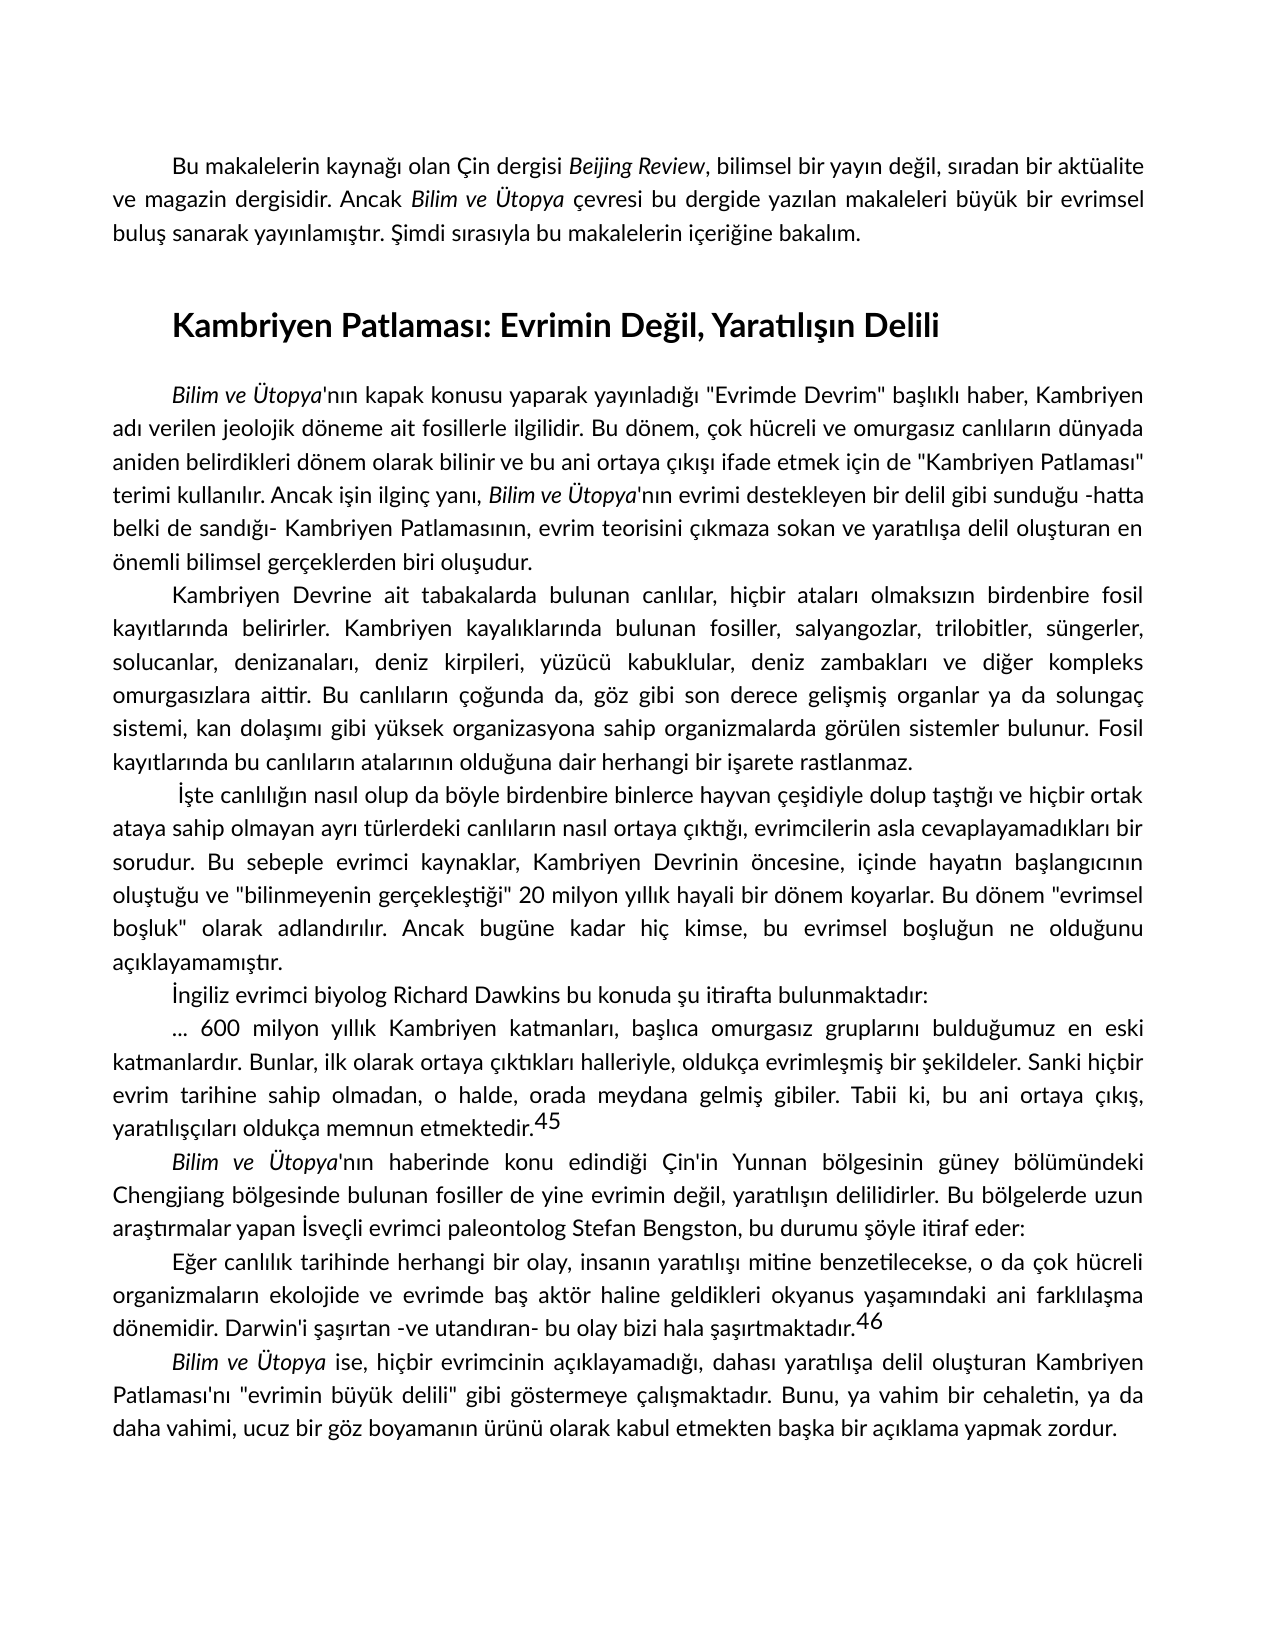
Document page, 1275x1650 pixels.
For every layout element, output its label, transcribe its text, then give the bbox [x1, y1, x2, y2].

text ... 600 milyon yıllık Kambriyen katmanları, başlıca omurgasız gruplarını bulduğumuz en eski katmanlardır. Bunlar, ilk olarak ortaya çıktıkları halleriyle, oldukça evrimleşmiş bir şekildeler. Sanki hiçbir evrim tarihine sahip olmadan, o halde, orada meydana gelmiş gibiler. Tabii ki, bu ani ortaya çıkış, yaratılışçıları oldukça memnun etmektedir.45 [112, 1010, 1145, 1143]
text İşte canlılığın nasıl olup da böyle birdenbire binlerce hayvan çeşidiyle dolup taştığı ve hiçbir ortak ataya sahip olmayan ayrı türlerdeki canlıların nasıl ortaya çıktığı, evrimcilerin asla cevaplayamadıkları bir sorudur. Bu sebeple evrimci kaynaklar, Kambriyen Devrinin öncesine, içinde hayatın başlangıcının oluştuğu ve "bilinmeyenin gerçekleştiği" 20 milyon yıllık hayali bir dönem koyarlar. Bu dönem "evrimsel boşluk" olarak adlandırılır. Ancak bugüne kadar hiç kimse, bu evrimsel boşluğun ne olduğunu açıklayamamıştır. [112, 777, 1145, 977]
text Kambriyen Devrine ait tabakalarda bulunan canlılar, hiçbir ataları olmaksızın birdenbire fosil kayıtlarında belirirler. Kambriyen kayalıklarında bulunan fosiller, salyangozlar, trilobitler, süngerler, solucanlar, denizanaları, deniz kirpileri, yüzücü kabuklular, deniz zambakları ve diğer kompleks omurgasızlara aittir. Bu canlıların çoğunda da, göz gibi son derece gelişmiş organlar ya da solungaç sistemi, kan dolaşımı gibi yüksek organizasyona sahip organizmalarda görülen sistemler bulunur. Fosil kayıtlarında bu canlıların atalarının olduğuna dair herhangi bir işarete rastlanmaz. [112, 577, 1145, 777]
text Bilim ve Ütopya'nın haberinde konu edindiği Çin'in Yunnan bölgesinin güney bölümündeki Chengjiang bölgesinde bulunan fosiller de yine evrimin değil, yaratılışın delilidirler. Bu bölgelerde uzun araştırmalar yapan İsveçli evrimci paleontolog Stefan Bengston, bu durumu şöyle itiraf eder: [112, 1143, 1145, 1243]
text Bilim ve Ütopya'nın kapak konusu yaparak yayınladığı "Evrimde Devrim" başlıklı haber, Kambriyen adı verilen jeolojik döneme ait fosillerle ilgilidir. Bu dönem, çok hücreli ve omurgasız canlıların dünyada aniden belirdikleri dönem olarak bilinir ve bu ani ortaya çıkışı ifade etmek için de "Kambriyen Patlaması" terimi kullanılır. Ancak işin ilginç yanı, Bilim ve Ütopya'nın evrimi destekleyen bir delil gibi sunduğu -hatta belki de sandığı- Kambriyen Patlamasının, evrim teorisini çıkmaza sokan ve yaratılışa delil oluşturan en önemli bilimsel gerçeklerden biri oluşudur. [112, 377, 1145, 577]
text İngiliz evrimci biyolog Richard Dawkins bu konuda şu itirafta bulunmaktadır: [112, 977, 1145, 1010]
text Bu makalelerin kaynağı olan Çin dergisi Beijing Review, bilimsel bir yayın değil, sıradan bir aktüalite ve magazin dergisidir. Ancak Bilim ve Ütopya çevresi bu dergide yazılan makaleleri büyük bir evrimsel buluş sanarak yayınlamıştır. Şimdi sırasıyla bu makalelerin içeriğine bakalım. [112, 148, 1145, 248]
text Bilim ve Ütopya ise, hiçbir evrimcinin açıklayamadığı, dahası yaratılışa delil oluşturan Kambriyen Patlaması'nı "evrimin büyük delili" gibi göstermeye çalışmaktadır. Bunu, ya vahim bir cehaletin, ya da daha vahimi, ucuz bir göz boyamanın ürünü olarak kabul etmekten başka bir açıklama yapmak zordur. [112, 1343, 1145, 1443]
text Eğer canlılık tarihinde herhangi bir olay, insanın yaratılışı mitine benzetilecekse, o da çok hücreli organizmaların ekolojide ve evrimde baş aktör haline geldikleri okyanus yaşamındaki ani farklılaşma dönemidir. Darwin'i şaşırtan -ve utandıran- bu olay bizi hala şaşırtmaktadır.46 [112, 1243, 1145, 1343]
text Kambriyen Patlaması: Evrimin Değil, Yaratılışın Delili [112, 314, 1145, 343]
